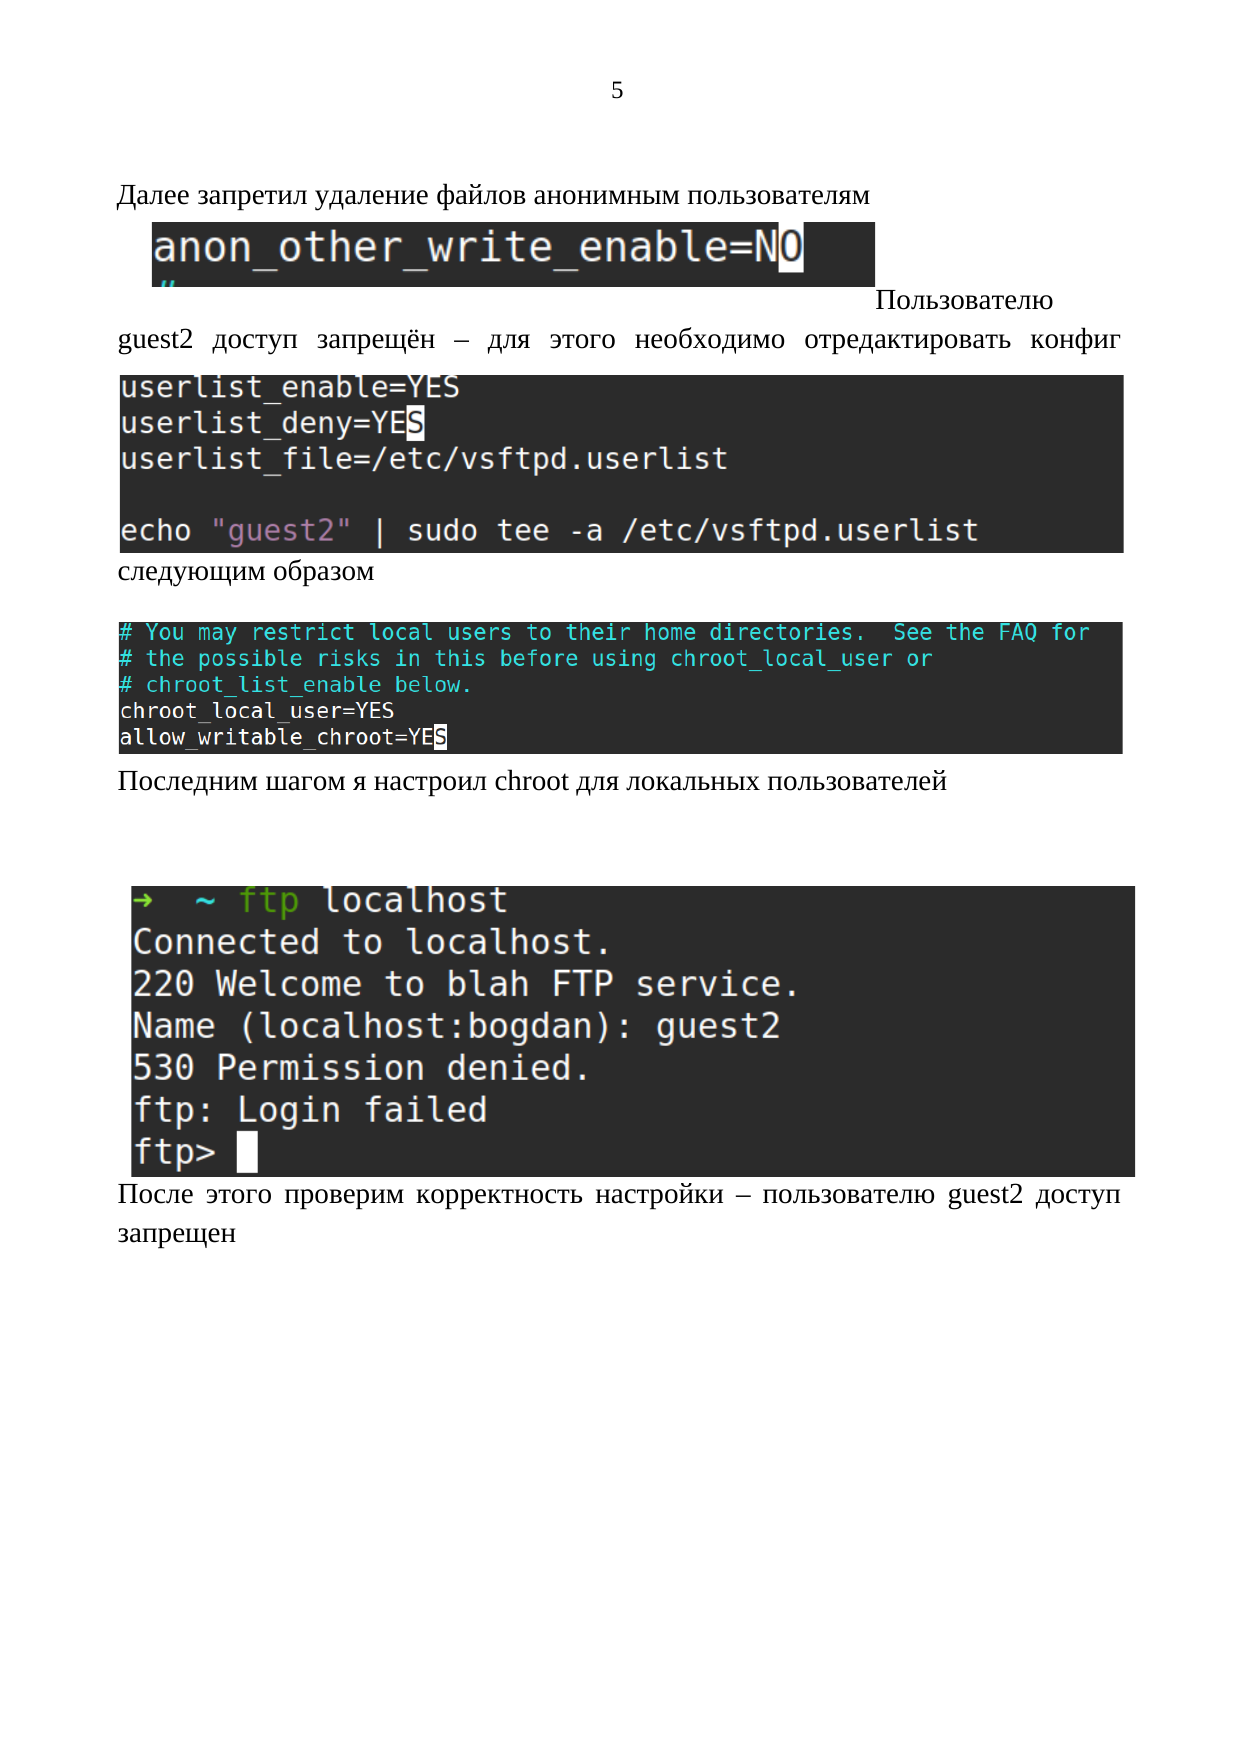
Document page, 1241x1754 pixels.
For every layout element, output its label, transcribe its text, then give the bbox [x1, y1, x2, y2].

text После этого проверим корректность настройки – пользователю guest2 доступ запрещен [117, 967, 1122, 1249]
picture [119, 375, 1124, 553]
text Пользователю guest2 доступ запрещён – для этого необходимо отредактировать конфиг следующим образом [116, 282, 1122, 586]
picture [131, 886, 1135, 1177]
text Последним шагом я настроил chroot для локальных пользователей [117, 763, 1122, 797]
picture [151, 222, 876, 287]
picture [118, 622, 1123, 754]
text Далее запретил удаление файлов анонимным пользователям [116, 177, 1122, 211]
